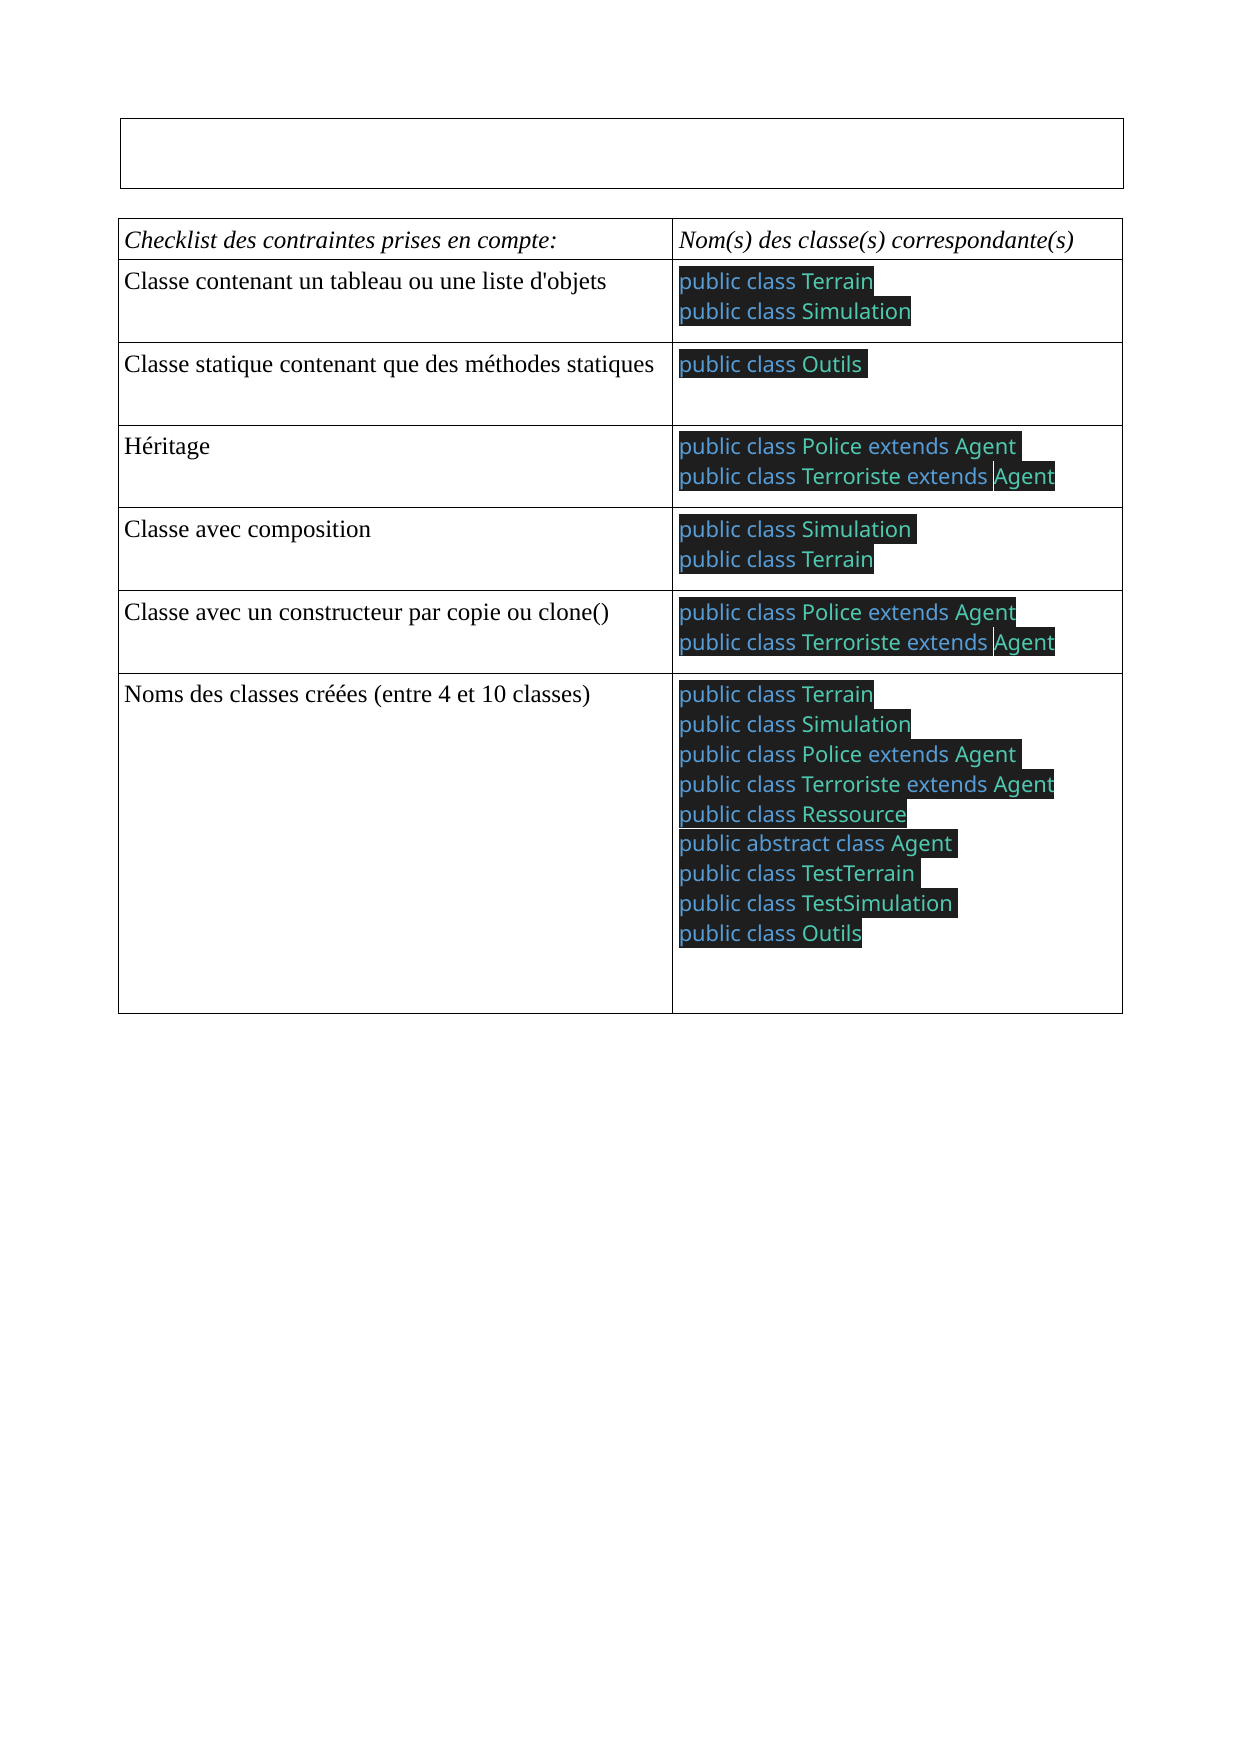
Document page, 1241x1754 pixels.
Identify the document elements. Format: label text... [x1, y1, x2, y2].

table_cell Classe avec composition [119, 508, 672, 590]
table_header Checklist des contraintes prises en compte: [119, 219, 672, 259]
table_cell public class Simulation public class Terrain [673, 508, 1122, 590]
table_cell public class Terrain public class Simulation public class Police extends Agent public class Terroriste extends Agent public class Ressource public abstract class Agent public class TestTerrain public class TestSimulation public class Outils [673, 674, 1122, 1013]
table_cell public class Police extends Agent public class Terroriste extends Agent [673, 426, 1122, 507]
table_cell Classe statique contenant que des méthodes statiques [119, 343, 672, 424]
table_cell public class Terrain public class Simulation [673, 260, 1122, 342]
table_cell public class Police extends Agent public class Terroriste extends Agent [673, 591, 1122, 673]
table_cell Classe contenant un tableau ou une liste d'objets [119, 260, 672, 342]
table_cell [121, 119, 1123, 188]
table_header Nom(s) des classe(s) correspondante(s) [673, 219, 1122, 259]
table_cell public class Outils [673, 343, 1122, 424]
table_cell Noms des classes créées (entre 4 et 10 classes) [119, 674, 672, 1013]
table_cell Classe avec un constructeur par copie ou clone() [119, 591, 672, 673]
table_cell Héritage [119, 426, 672, 507]
